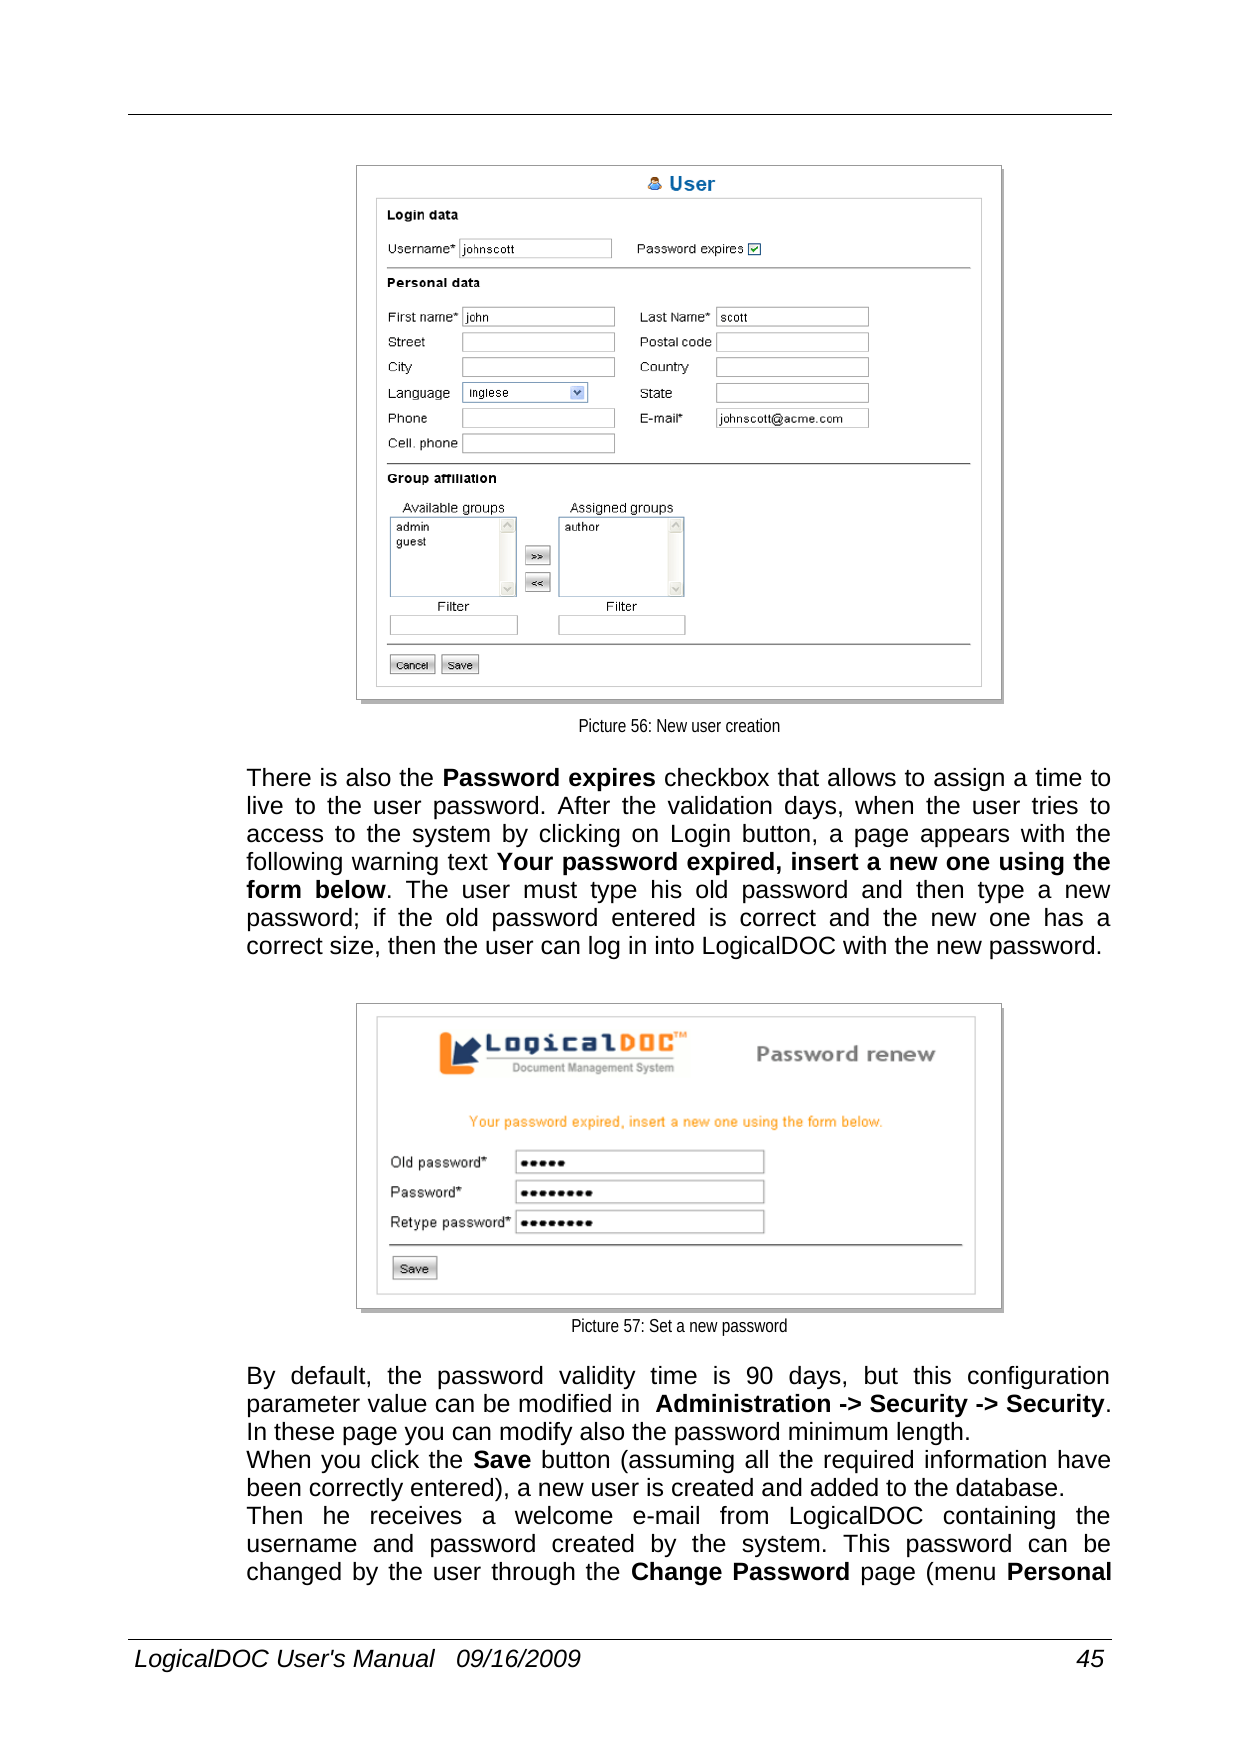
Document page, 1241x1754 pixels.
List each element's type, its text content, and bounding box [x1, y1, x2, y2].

text Picture 57: Set a new password [356, 1309, 1002, 1336]
text Picture 56: New user creation [356, 700, 1002, 737]
text There is also the Password expires checkbox that allows to assign a time to live to the user password. After the validation days, when the user tries to access to the system by clicking on Login button, a page appears with the following warning text Your password expired, insert a new one using the form below. The user must type his old password and then type a new password; if the old password entered is correct and the new one has a correct size, then the user can log in into LogicalDOC with the new password. [246, 150, 1112, 960]
text By default, the password validity time is 90 days, but this configuration parameter value can be modified in Administration -> Security -> Security. In these page you can modify also the password minimum length. [246, 960, 1112, 1446]
text Then he receives a welcome e-mail from LogicalDOC containing the username and password created by the system. This password can be changed by the user through the Change Password page (menu Personal [246, 1501, 1112, 1585]
text When you click the Save button (assuming all the required information have been correctly entered), a new user is created and added to the database. [246, 1446, 1112, 1501]
